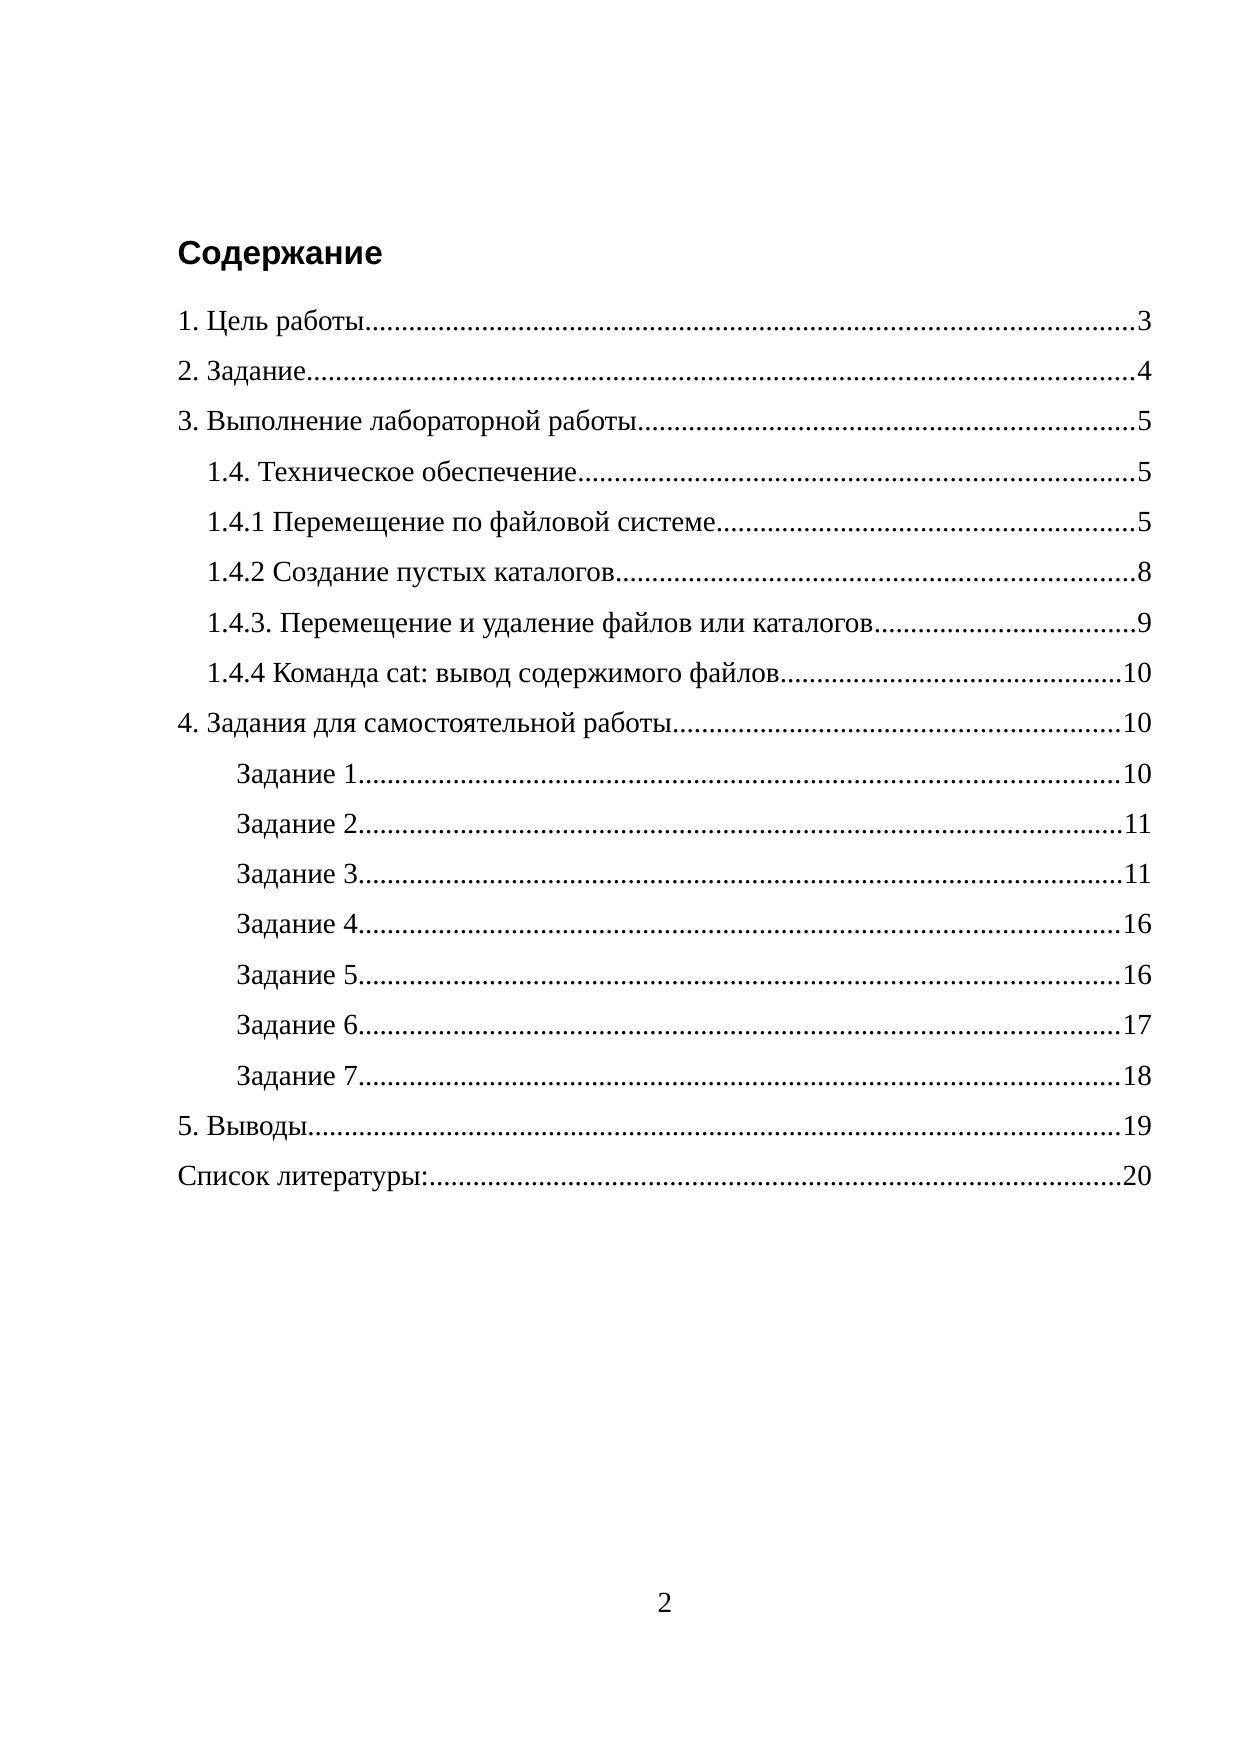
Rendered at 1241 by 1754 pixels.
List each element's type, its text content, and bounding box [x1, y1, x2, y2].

text Задание 3. 11 [236, 856, 1152, 890]
text 1.4.1 Перемещение по файловой системе 5 [207, 504, 1152, 538]
text 1.4. Техническое обеспечение 5 [207, 454, 1152, 487]
text 3. Выполнение лабораторной работы 5 [177, 403, 1152, 437]
text 1. Цель работы 3 [177, 303, 1152, 336]
text 1.4.4 Команда cat: вывод содержимого файлов 10 [207, 655, 1152, 689]
text Задание 4. 16 [236, 907, 1152, 940]
text Задание 2. 11 [236, 806, 1152, 839]
text Задание 7. 18 [236, 1058, 1152, 1091]
text Список литературы: 20 [177, 1158, 1152, 1192]
text 1.4.3. Перемещение и удаление файлов или каталогов 9 [207, 605, 1152, 638]
subtitle Содержание [177, 233, 1152, 271]
text 2. Задание 4 [177, 353, 1152, 387]
text 5. Выводы. 19 [177, 1108, 1152, 1141]
text Задание 6. 17 [236, 1007, 1152, 1041]
text Задание 1. 10 [236, 756, 1152, 789]
text 1.4.2 Создание пустых каталогов 8 [207, 554, 1152, 588]
text Задание 5. 16 [236, 957, 1152, 991]
text 4. Задания для самостоятельной работы 10 [177, 705, 1152, 739]
